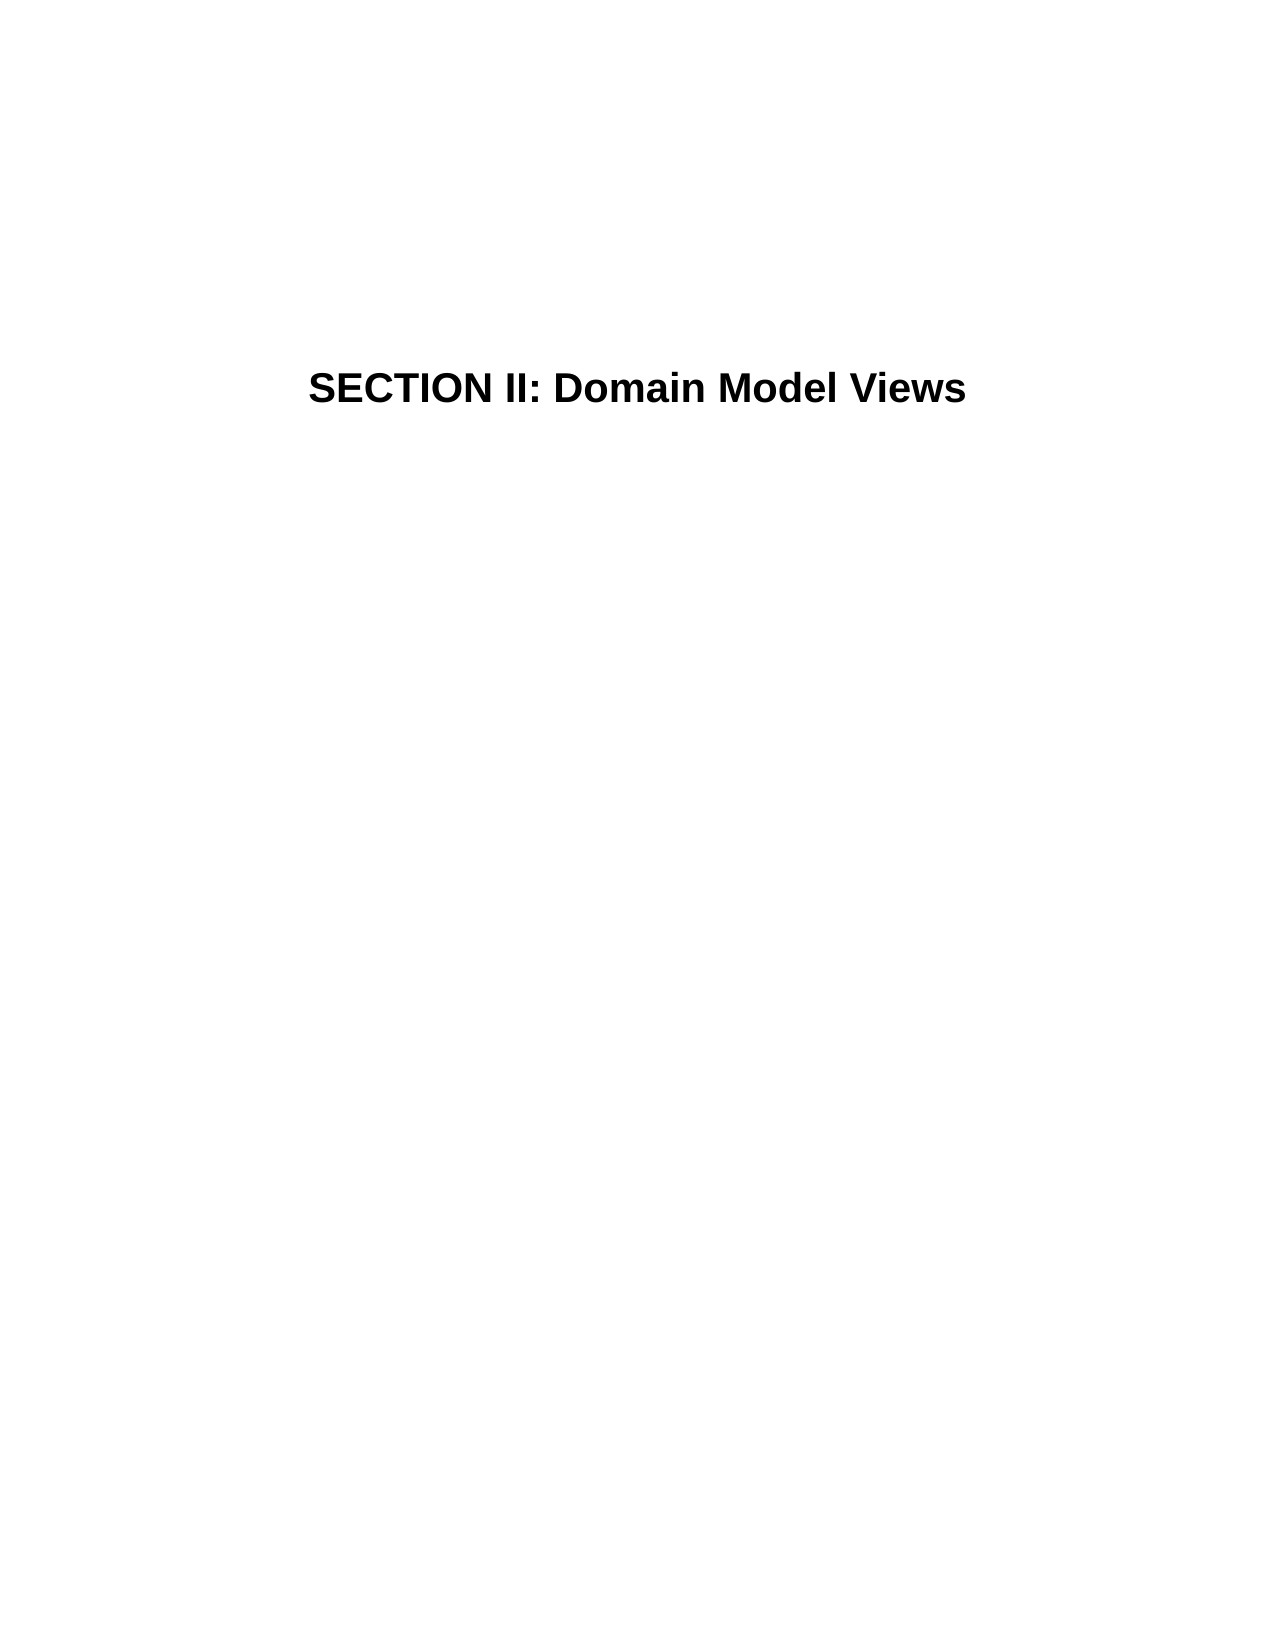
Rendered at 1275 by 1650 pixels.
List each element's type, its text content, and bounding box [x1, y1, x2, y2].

subtitle SECTION II: Domain Model Views [118, 365, 1157, 411]
